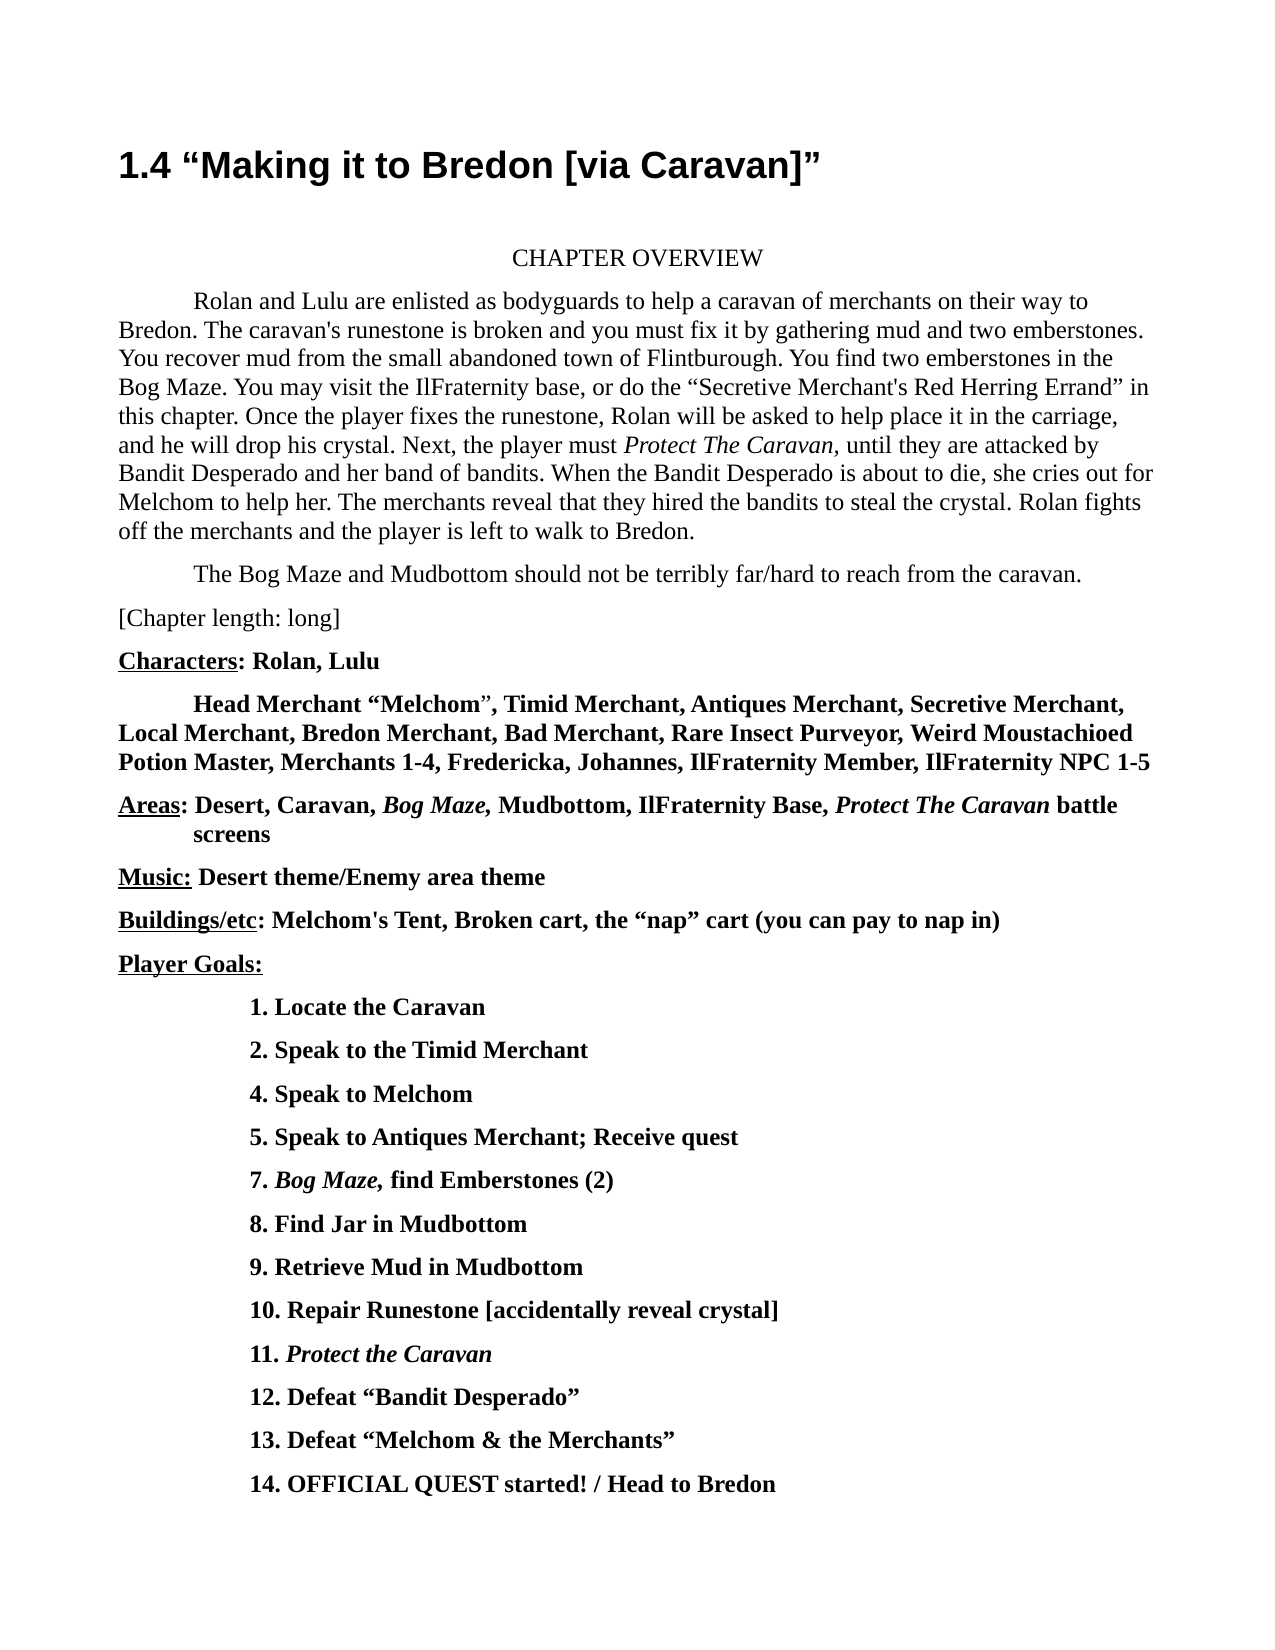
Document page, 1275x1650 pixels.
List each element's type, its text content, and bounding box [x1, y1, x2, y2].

text Rolan and Lulu are enlisted as bodyguards to help a caravan of merchants on their way to Bredon. The caravan's runestone is broken and you must fix it by gathering mud and two emberstones. You recover mud from the small abandoned town of Flintburough. You find two emberstones in the Bog Maze. You may visit the IlFraternity base, or do the “Secretive Merchant's Red Herring Errand” in this chapter. Once the player fixes the runestone, Rolan will be asked to help place it in the carriage, and he will drop his crystal. Next, the player must Protect The Caravan, until they are attacked by Bandit Desperado and her band of bandits. When the Bandit Desperado is about to die, she cries out for Melchom to help her. The merchants reveal that they hired the bandits to steal the crystal. Rolan fights off the merchants and the player is left to walk to Bredon. [118, 286, 1157, 545]
text 5. Speak to Antiques Merchant; Receive quest [249, 1122, 1157, 1151]
text 9. Retrieve Mud in Mudbottom [249, 1252, 1157, 1281]
text 12. Defeat “Bandit Desperado” [249, 1382, 1157, 1411]
text Buildings/etc: Melchom's Tent, Broken cart, the “nap” cart (you can pay to nap in) [118, 906, 1157, 934]
text Head Merchant “Melchom”, Timid Merchant, Antiques Merchant, Secretive Merchant, Local Merchant, Bredon Merchant, Bad Merchant, Rare Insect Purveyor, Weird Moustachioed Potion Master, Merchants 1-4, Fredericka, Johannes, IlFraternity Member, IlFraternity NPC 1-5 [118, 689, 1157, 776]
text 8. Find Jar in Mudbottom [249, 1209, 1157, 1238]
text The Bog Maze and Mudbottom should not be terribly far/hard to reach from the caravan. [118, 559, 1157, 588]
text Areas: Desert, Caravan, Bog Maze, Mudbottom, IlFraternity Base, Protect The Caravan battle screens [118, 790, 1157, 848]
text CHAPTER OVERVIEW [118, 243, 1157, 271]
text Music: Desert theme/Enemy area theme [118, 862, 1157, 891]
text [Chapter length: long] [118, 603, 1157, 631]
subtitle 1.4 “Making it to Bredon [via Caravan]” [118, 143, 1157, 187]
text 1. Locate the Caravan [249, 992, 1157, 1021]
text 2. Speak to the Timid Merchant [249, 1036, 1157, 1064]
text 14. OFFICIAL QUEST started! / Head to Bredon [249, 1469, 1157, 1498]
text 10. Repair Runestone [accidentally reveal crystal] [249, 1296, 1157, 1324]
text Characters: Rolan, Lulu [118, 646, 1157, 675]
text 7. Bog Maze, find Emberstones (2) [249, 1166, 1157, 1194]
text 11. Protect the Caravan [249, 1339, 1157, 1368]
text 13. Defeat “Melchom & the Merchants” [249, 1426, 1157, 1454]
text 4. Speak to Melchom [249, 1079, 1157, 1108]
text Player Goals: [118, 949, 1157, 978]
